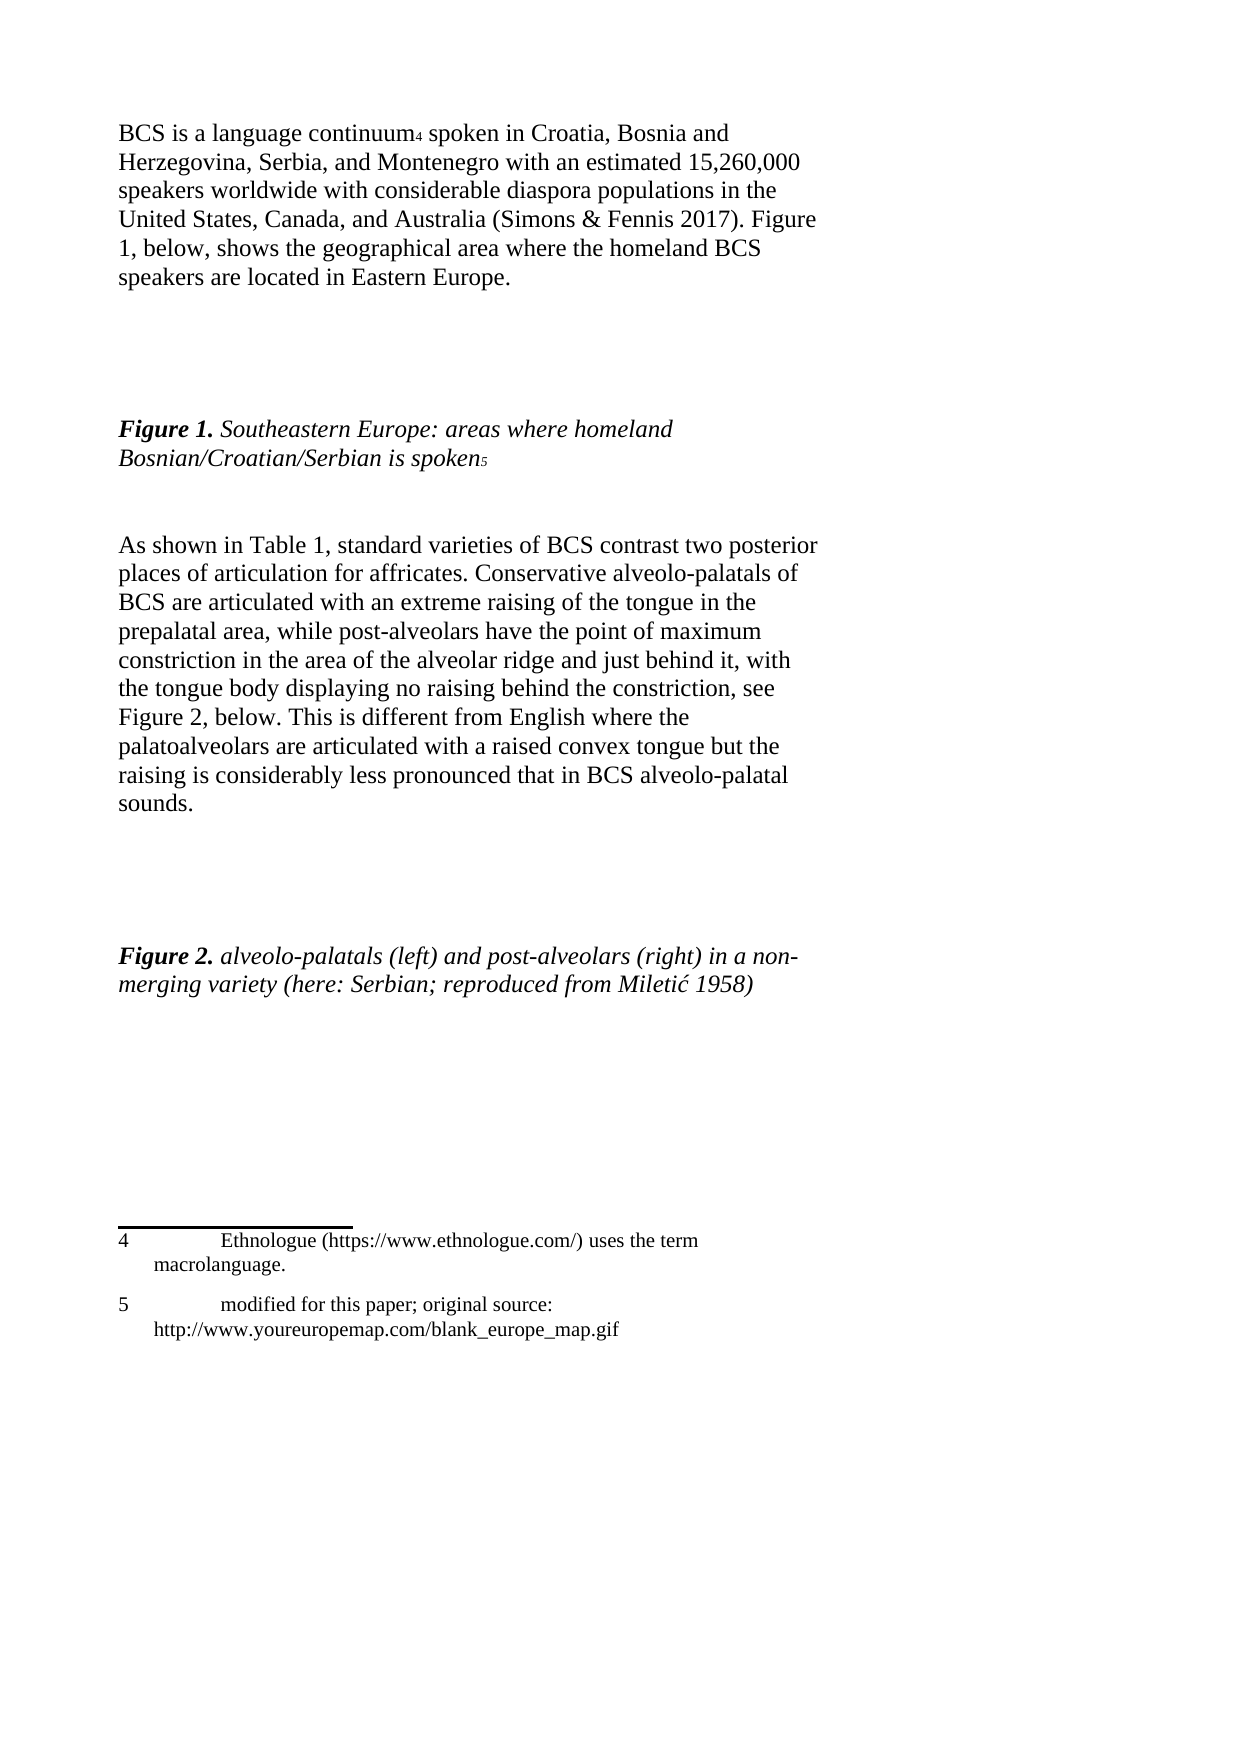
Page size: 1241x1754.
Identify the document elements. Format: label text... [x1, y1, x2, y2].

text As shown in Table 1, standard varieties of BCS contrast two posterior places of articulation for affricates. Conservative alveolo-palatals of BCS are articulated with an extreme raising of the tongue in the prepalatal area, while post-alveolars have the point of maximum constriction in the area of the alveolar ridge and just behind it, with the tongue body displaying no raising behind the constriction, see Figure 2, below. This is different from English where the palatoalveolars are articulated with a raised convex tongue but the raising is considerably less pronounced that in BCS alveolo-palatal sounds. [118, 530, 827, 817]
text Figure 2. alveolo-palatals (left) and post-alveolars (right) in a non-merging variety (here: Serbian; reproduced from Miletić 1958) [118, 941, 827, 998]
text modified for this paper; original source: http://www.youreuropemap.com/blank_europe_map.gif [118, 1292, 827, 1341]
text Ethnologue (https://www.ethnologue.com/) uses the term macrolanguage. [118, 1228, 827, 1276]
text Figure 1. Southeastern Europe: areas where homeland Bosnian/Croatian/Serbian is spoken [118, 414, 827, 472]
text BCS is a language continuum spoken in Croatia, Bosnia and Herzegovina, Serbia, and Montenegro with an estimated 15,260,000 speakers worldwide with considerable diaspora populations in the United States, Canada, and Australia (Simons & Fennis 2017). Figure 1, below, shows the geographical area where the homeland BCS speakers are located in Eastern Europe. [118, 118, 827, 291]
